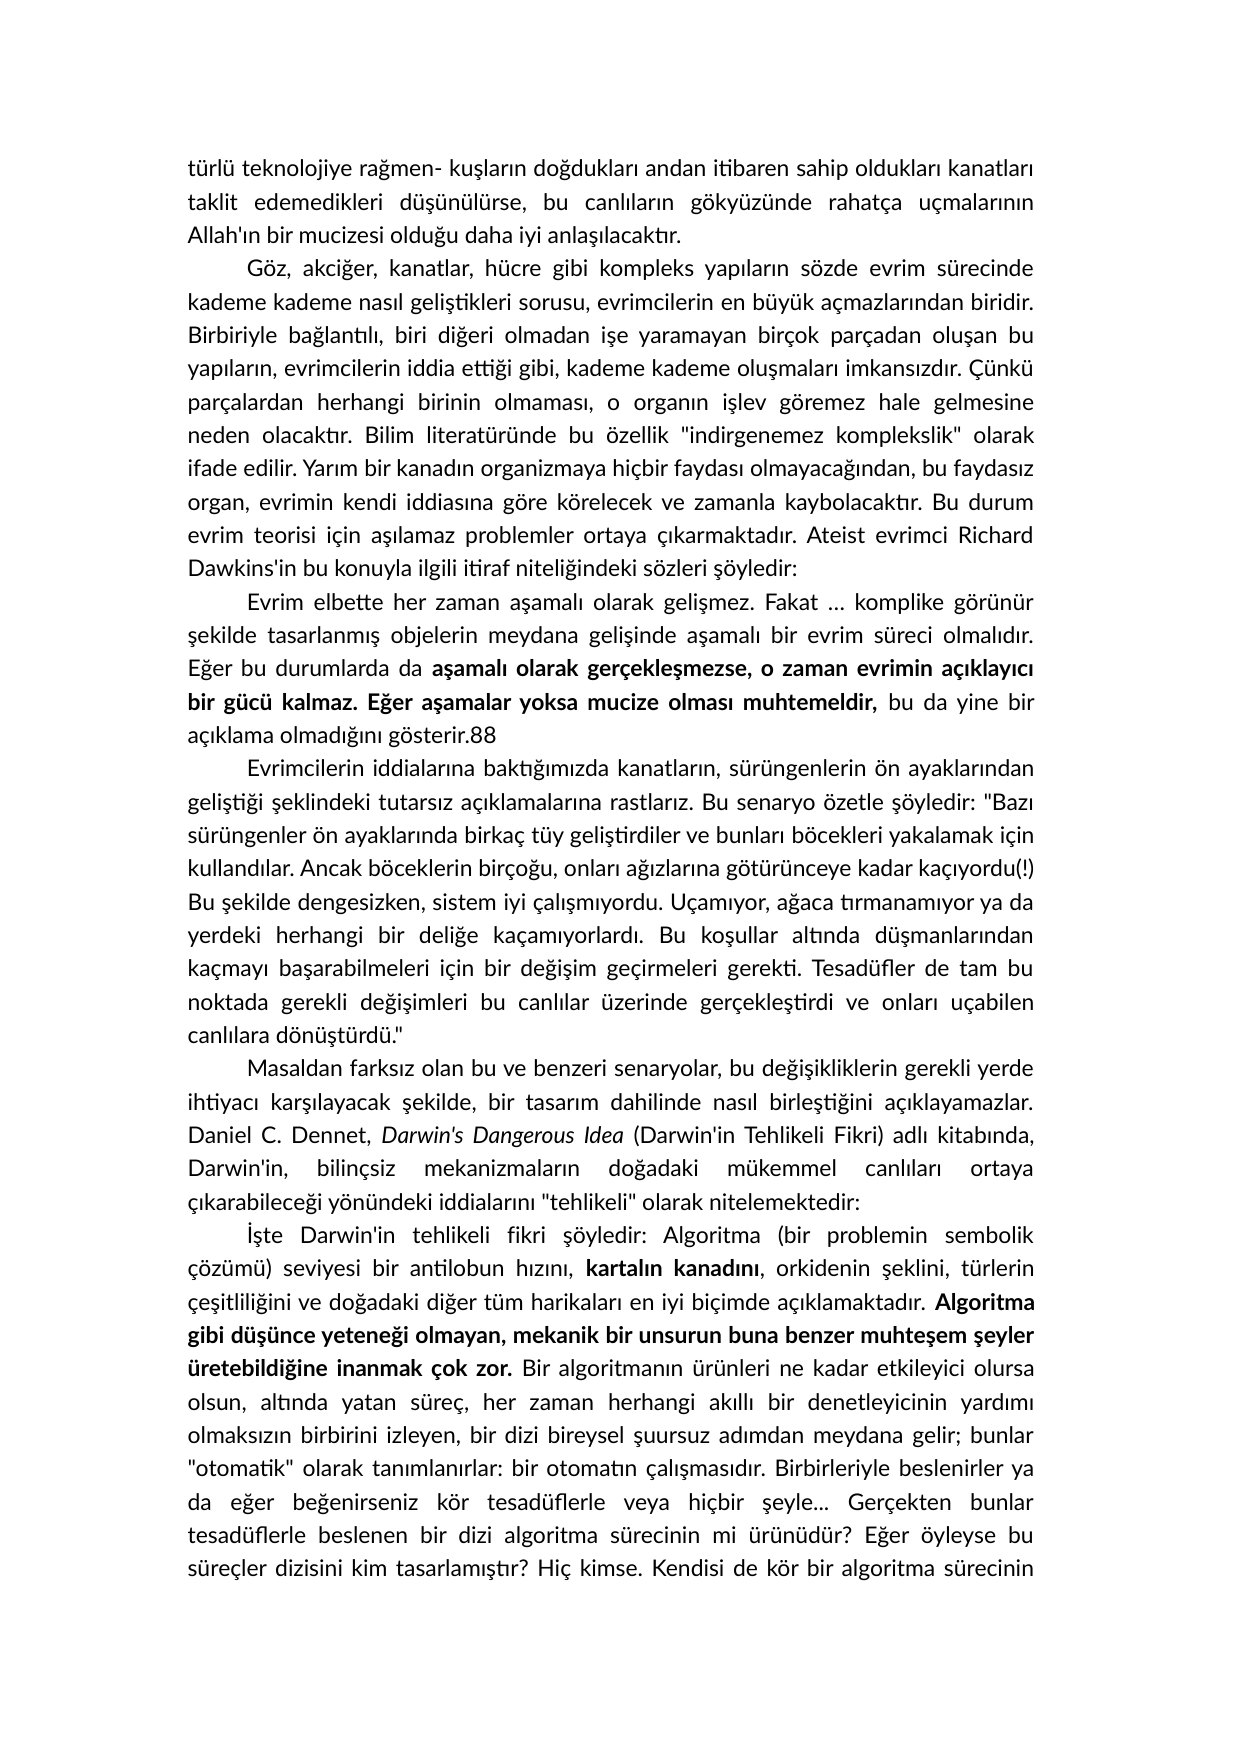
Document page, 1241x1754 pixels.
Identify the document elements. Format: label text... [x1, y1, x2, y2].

text türlü teknolojiye rağmen- kuşların doğdukları andan itibaren sahip oldukları kanatları taklit edemedikleri düşünülürse, bu canlıların gökyüzünde rahatça uçmalarının Allah'ın bir mucizesi olduğu daha iyi anlaşılacaktır. [187, 150, 1035, 250]
text Göz, akciğer, kanatlar, hücre gibi kompleks yapıların sözde evrim sürecinde kademe kademe nasıl geliştikleri sorusu, evrimcilerin en büyük açmazlarından biridir. Birbiriyle bağlantılı, biri diğeri olmadan işe yaramayan birçok parçadan oluşan bu yapıların, evrimcilerin iddia ettiği gibi, kademe kademe oluşmaları imkansızdır. Çünkü parçalardan herhangi birinin olmaması, o organın işlev göremez hale gelmesine neden olacaktır. Bilim literatüründe bu özellik "indirgenemez komplekslik" olarak ifade edilir. Yarım bir kanadın organizmaya hiçbir faydası olmayacağından, bu faydasız organ, evrimin kendi iddiasına göre körelecek ve zamanla kaybolacaktır. Bu durum evrim teorisi için aşılamaz problemler ortaya çıkarmaktadır. Ateist evrimci Richard Dawkins'in bu konuyla ilgili itiraf niteliğindeki sözleri şöyledir: [187, 250, 1035, 583]
text Masaldan farksız olan bu ve benzeri senaryolar, bu değişikliklerin gerekli yerde ihtiyacı karşılayacak şekilde, bir tasarım dahilinde nasıl birleştiğini açıklayamazlar. Daniel C. Dennet, Darwin's Dangerous Idea (Darwin'in Tehlikeli Fikri) adlı kitabında, Darwin'in, bilinçsiz mekanizmaların doğadaki mükemmel canlıları ortaya çıkarabileceği yönündeki iddialarını "tehlikeli" olarak nitelemektedir: [187, 1050, 1035, 1217]
text Evrim elbette her zaman aşamalı olarak gelişmez. Fakat … komplike görünür şekilde tasarlanmış objelerin meydana gelişinde aşamalı bir evrim süreci olmalıdır. Eğer bu durumlarda da aşamalı olarak gerçekleşmezse, o zaman evrimin açıklayıcı bir gücü kalmaz. Eğer aşamalar yoksa mucize olması muhtemeldir, bu da yine bir açıklama olmadığını gösterir.88 [187, 583, 1035, 750]
text Evrimcilerin iddialarına baktığımızda kanatların, sürüngenlerin ön ayaklarından geliştiği şeklindeki tutarsız açıklamalarına rastlarız. Bu senaryo özetle şöyledir: "Bazı sürüngenler ön ayaklarında birkaç tüy geliştirdiler ve bunları böcekleri yakalamak için kullandılar. Ancak böceklerin birçoğu, onları ağızlarına götürünceye kadar kaçıyordu(!) Bu şekilde dengesizken, sistem iyi çalışmıyordu. Uçamıyor, ağaca tırmanamıyor ya da yerdeki herhangi bir deliğe kaçamıyorlardı. Bu koşullar altında düşmanlarından kaçmayı başarabilmeleri için bir değişim geçirmeleri gerekti. Tesadüfler de tam bu noktada gerekli değişimleri bu canlılar üzerinde gerçekleştirdi ve onları uçabilen canlılara dönüştürdü." [187, 750, 1035, 1050]
text İşte Darwin'in tehlikeli fikri şöyledir: Algoritma (bir problemin sembolik çözümü) seviyesi bir antilobun hızını, kartalın kanadını, orkidenin şeklini, türlerin çeşitliliğini ve doğadaki diğer tüm harikaları en iyi biçimde açıklamaktadır. Algoritma gibi düşünce yeteneği olmayan, mekanik bir unsurun buna benzer muhteşem şeyler üretebildiğine inanmak çok zor. Bir algoritmanın ürünleri ne kadar etkileyici olursa olsun, altında yatan süreç, her zaman herhangi akıllı bir denetleyicinin yardımı olmaksızın birbirini izleyen, bir dizi bireysel şuursuz adımdan meydana gelir; bunlar "otomatik" olarak tanımlanırlar: bir otomatın çalışmasıdır. Birbirleriyle beslenirler ya da eğer beğenirseniz kör tesadüflerle veya hiçbir şeyle... Gerçekten bunlar tesadüflerle beslenen bir dizi algoritma sürecinin mi ürünüdür? Eğer öyleyse bu süreçler dizisini kim tasarlamıştır? Hiç kimse. Kendisi de kör bir algoritma sürecinin [187, 1217, 1035, 1583]
